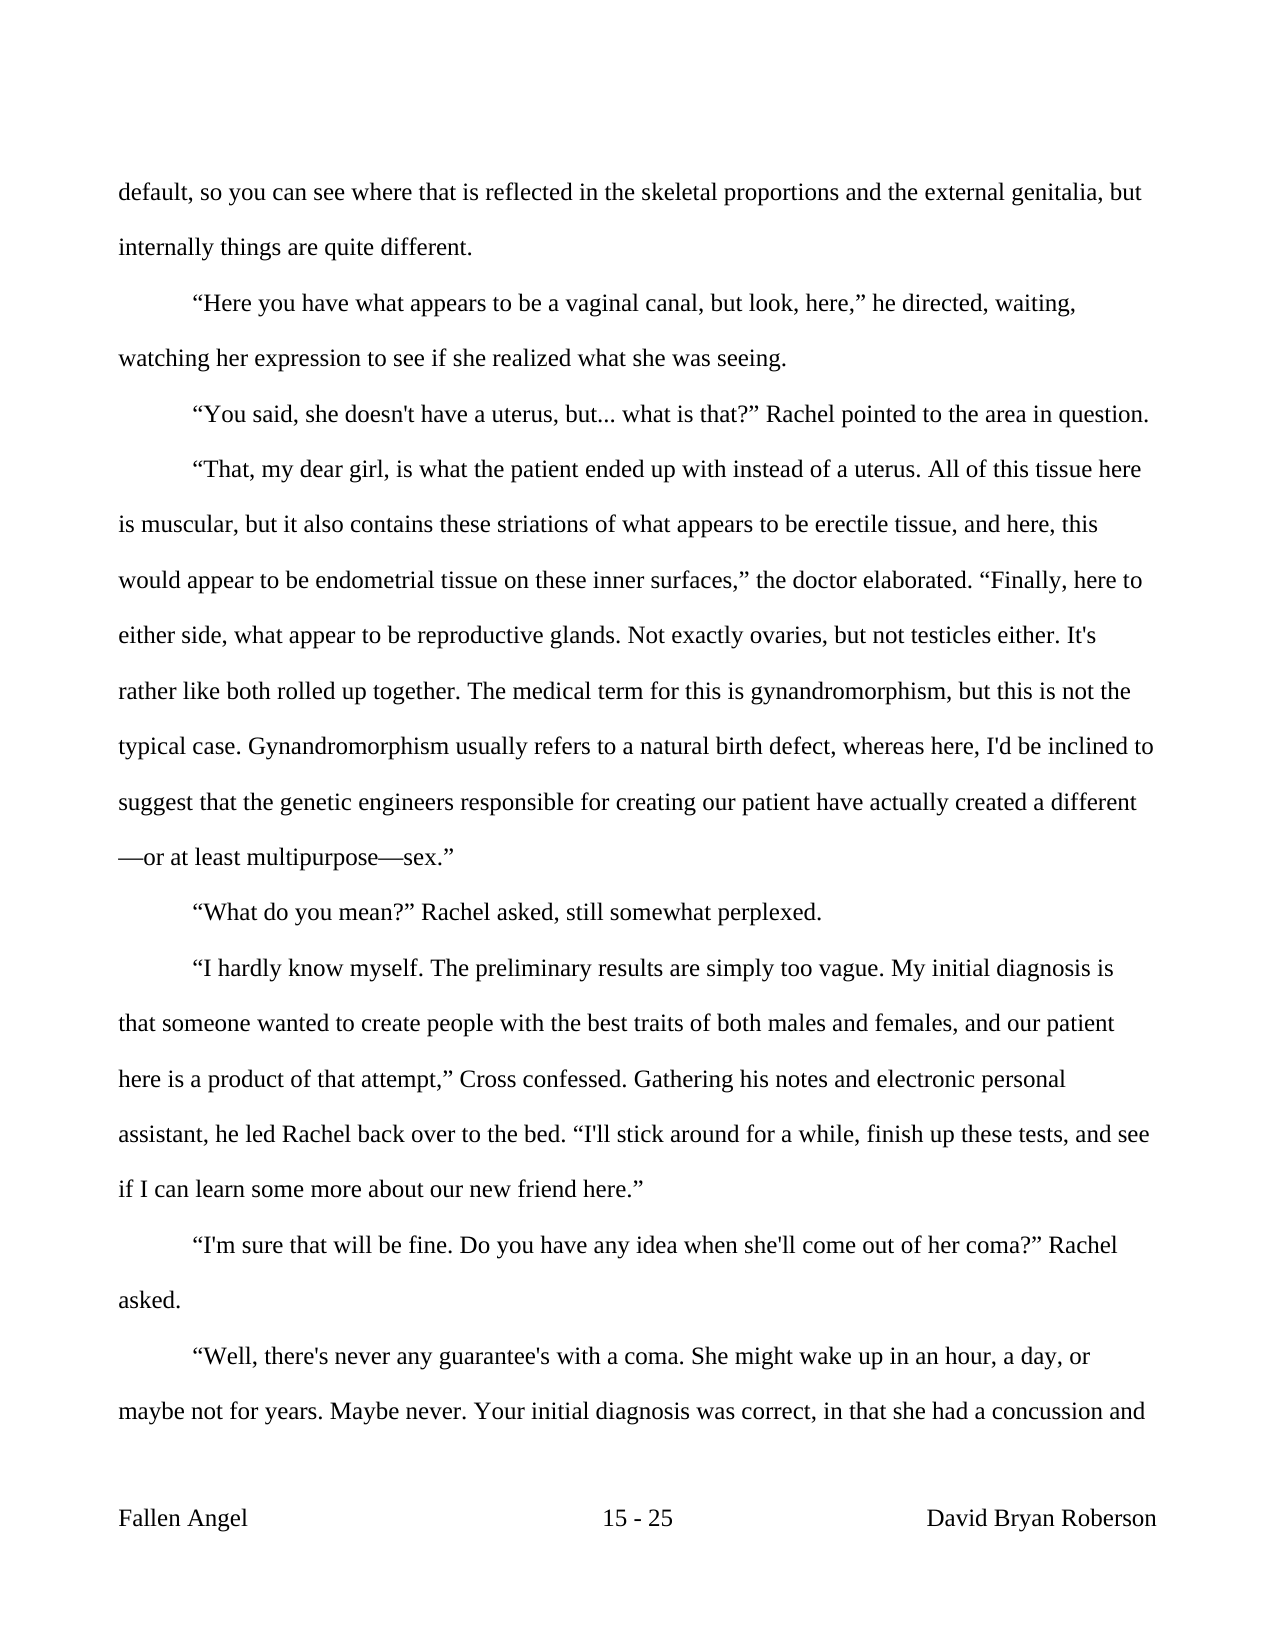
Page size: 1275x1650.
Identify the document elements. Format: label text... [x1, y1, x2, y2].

text “I'm sure that will be fine. Do you have any idea when she'll come out of her coma?” Rachel asked. [118, 1231, 1157, 1314]
text “Here you have what appears to be a vaginal canal, but look, here,” he directed, waiting, watching her expression to see if she realized what she was seeing. [118, 289, 1157, 372]
text “Well, there's never any guarantee's with a coma. She might wake up in an hour, a day, or maybe not for years. Maybe never. Your initial diagnosis was correct, in that she had a concussion and [118, 1342, 1157, 1425]
text “That, my dear girl, is what the patient ended up with instead of a uterus. All of this tissue here is muscular, but it also contains these striations of what appears to be erectile tissue, and here, this would appear to be endometrial tissue on these inner surfaces,” the doctor elaborated. “Finally, here to either side, what appear to be reproductive glands. Not exactly ovaries, but not testicles either. It's rather like both rolled up together. The medical term for this is gynandromorphism, but this is not the typical case. Gynandromorphism usually refers to a natural birth defect, whereas here, I'd be inclined to suggest that the genetic engineers responsible for creating our patient have actually created a different—or at least multipurpose—sex.” [118, 455, 1157, 871]
text “You said, she doesn't have a uterus, but... what is that?” Rachel pointed to the area in question. [118, 400, 1157, 427]
text “I hardly know myself. The preliminary results are simply too vague. My initial diagnosis is that someone wanted to create people with the best traits of both males and females, and our patient here is a product of that attempt,” Cross confessed. Gathering his notes and electronic personal assistant, he led Rachel back over to the bed. “I'll stick around for a while, finish up these tests, and see if I can learn some more about our new friend here.” [118, 954, 1157, 1203]
text default, so you can see where that is reflected in the skeletal proportions and the external genitalia, but internally things are quite different. [118, 178, 1157, 261]
text “What do you mean?” Rachel asked, still somewhat perplexed. [118, 898, 1157, 926]
